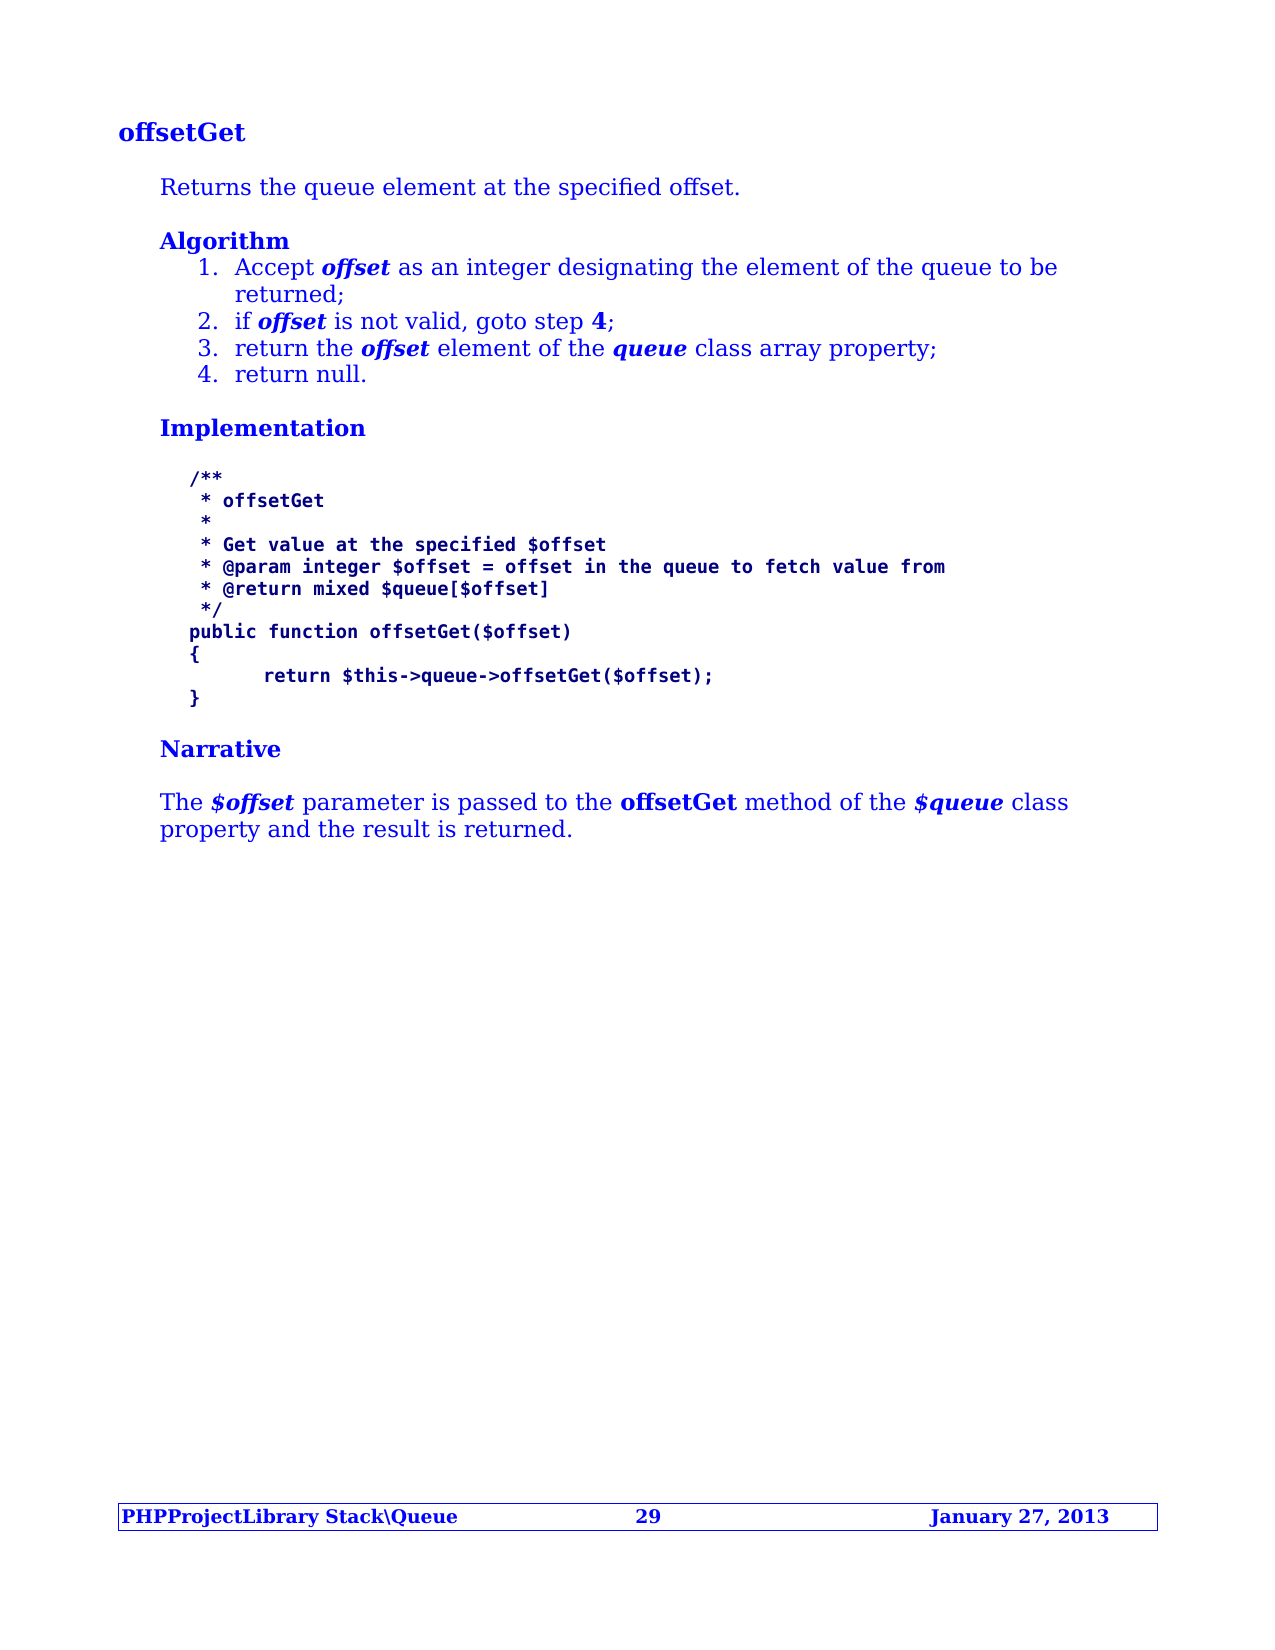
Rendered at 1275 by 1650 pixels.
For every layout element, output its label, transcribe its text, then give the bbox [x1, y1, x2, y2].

text Returns the queue element at the specified offset. [159, 174, 1157, 201]
list { [189, 643, 1157, 665]
text Narrative [159, 736, 1157, 762]
list * [189, 512, 1157, 534]
list return $this->queue->offsetGet($offset); [189, 665, 1157, 687]
list } [189, 687, 1157, 709]
list public function offsetGet($offset) [189, 621, 1157, 643]
list return the offset element of the queue class array property; [197, 335, 1157, 361]
list /** [189, 468, 1157, 490]
list * @return mixed $queue[$offset] [189, 578, 1157, 599]
text The $offset parameter is passed to the offsetGet method of the $queue class property and the result is returned. [159, 789, 1157, 843]
list * Get value at the specified $offset [189, 534, 1157, 556]
list if offset is not valid, goto step 4; [197, 308, 1157, 335]
list */ [189, 599, 1157, 621]
list Accept offset as an integer designating the element of the queue to be returned; [197, 254, 1157, 308]
list * @param integer $offset = offset in the queue to fetch value from [189, 556, 1157, 578]
list return null. [197, 361, 1157, 388]
text Implementation [159, 415, 1157, 442]
list * offsetGet [189, 490, 1157, 512]
text Algorithm [159, 227, 1157, 254]
title offsetGet [118, 118, 1157, 147]
